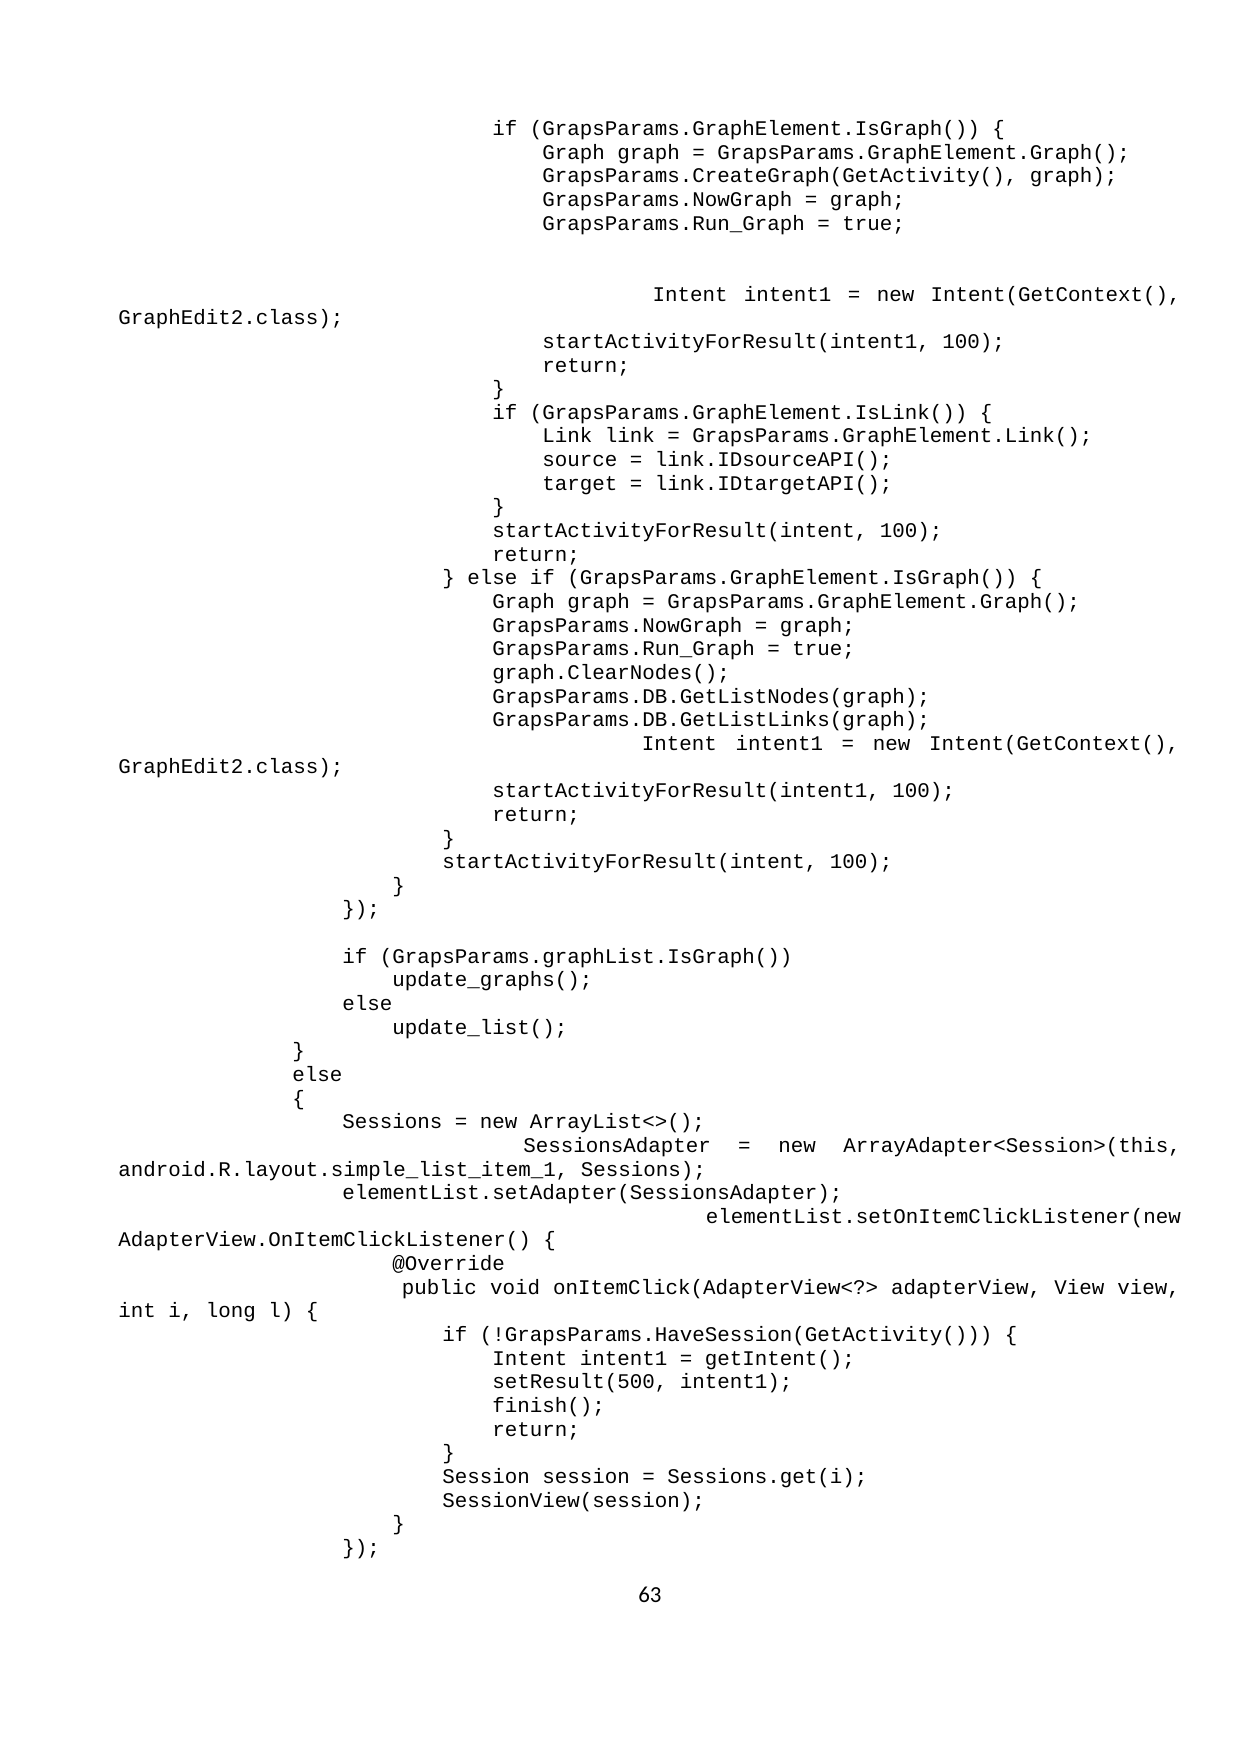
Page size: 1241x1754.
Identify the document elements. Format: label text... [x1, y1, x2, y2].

text setResult(500, intent1); [118, 1371, 1181, 1395]
text elementList.setOnItemClickListener(new AdapterView.OnItemClickListener() { [118, 1206, 1181, 1253]
text Intent intent1 = new Intent(GetContext(), GraphEdit2.class); [118, 733, 1181, 780]
text Link link = GrapsParams.GraphElement.Link(); [118, 426, 1181, 449]
text Intent intent1 = new Intent(GetContext(), GraphEdit2.class); [118, 284, 1181, 331]
text GrapsParams.NowGraph = graph; [118, 189, 1181, 213]
text if (GrapsParams.GraphElement.IsLink()) { [118, 402, 1181, 426]
text return; [118, 804, 1181, 827]
text Session session = Sessions.get(i); [118, 1466, 1181, 1489]
text return; [118, 354, 1181, 378]
text } [118, 875, 1181, 898]
text Graph graph = GrapsParams.GraphElement.Graph(); [118, 591, 1181, 615]
text }); [118, 1537, 1181, 1561]
text target = link.IDtargetAPI(); [118, 473, 1181, 496]
text update_list(); [118, 1017, 1181, 1040]
text } [118, 378, 1181, 402]
text startActivityForResult(intent, 100); [118, 851, 1181, 875]
text else [118, 993, 1181, 1017]
text } [118, 1513, 1181, 1537]
text update_graphs(); [118, 969, 1181, 993]
text return; [118, 544, 1181, 567]
text startActivityForResult(intent1, 100); [118, 780, 1181, 804]
text else [118, 1064, 1181, 1088]
text } else if (GrapsParams.GraphElement.IsGraph()) { [118, 567, 1181, 591]
text } [118, 1040, 1181, 1064]
text } [118, 1442, 1181, 1466]
text Intent intent1 = getIntent(); [118, 1348, 1181, 1371]
text GrapsParams.DB.GetListLinks(graph); [118, 709, 1181, 733]
text graph.ClearNodes(); [118, 662, 1181, 686]
text }); [118, 898, 1181, 922]
text if (GrapsParams.GraphElement.IsGraph()) { [118, 118, 1181, 142]
text elementList.setAdapter(SessionsAdapter); [118, 1182, 1181, 1206]
text source = link.IDsourceAPI(); [118, 449, 1181, 473]
text Graph graph = GrapsParams.GraphElement.Graph(); [118, 142, 1181, 165]
text SessionsAdapter = new ArrayAdapter<Session>(this, android.R.layout.simple_list_item_1, Sessions); [118, 1135, 1181, 1182]
text public void onItemClick(AdapterView<?> adapterView, View view, int i, long l) { [118, 1277, 1181, 1324]
text { [118, 1088, 1181, 1111]
text GrapsParams.DB.GetListNodes(graph); [118, 686, 1181, 709]
text @Override [118, 1253, 1181, 1277]
text startActivityForResult(intent, 100); [118, 520, 1181, 544]
text } [118, 827, 1181, 851]
text Sessions = new ArrayList<>(); [118, 1111, 1181, 1135]
text SessionView(session); [118, 1489, 1181, 1513]
text finish(); [118, 1395, 1181, 1419]
text GrapsParams.NowGraph = graph; [118, 615, 1181, 638]
text return; [118, 1419, 1181, 1442]
text } [118, 496, 1181, 520]
text GrapsParams.Run_Graph = true; [118, 213, 1181, 236]
text if (GrapsParams.graphList.IsGraph()) [118, 946, 1181, 969]
text if (!GrapsParams.HaveSession(GetActivity())) { [118, 1324, 1181, 1348]
text GrapsParams.CreateGraph(GetActivity(), graph); [118, 165, 1181, 189]
text startActivityForResult(intent1, 100); [118, 331, 1181, 354]
text GrapsParams.Run_Graph = true; [118, 638, 1181, 662]
